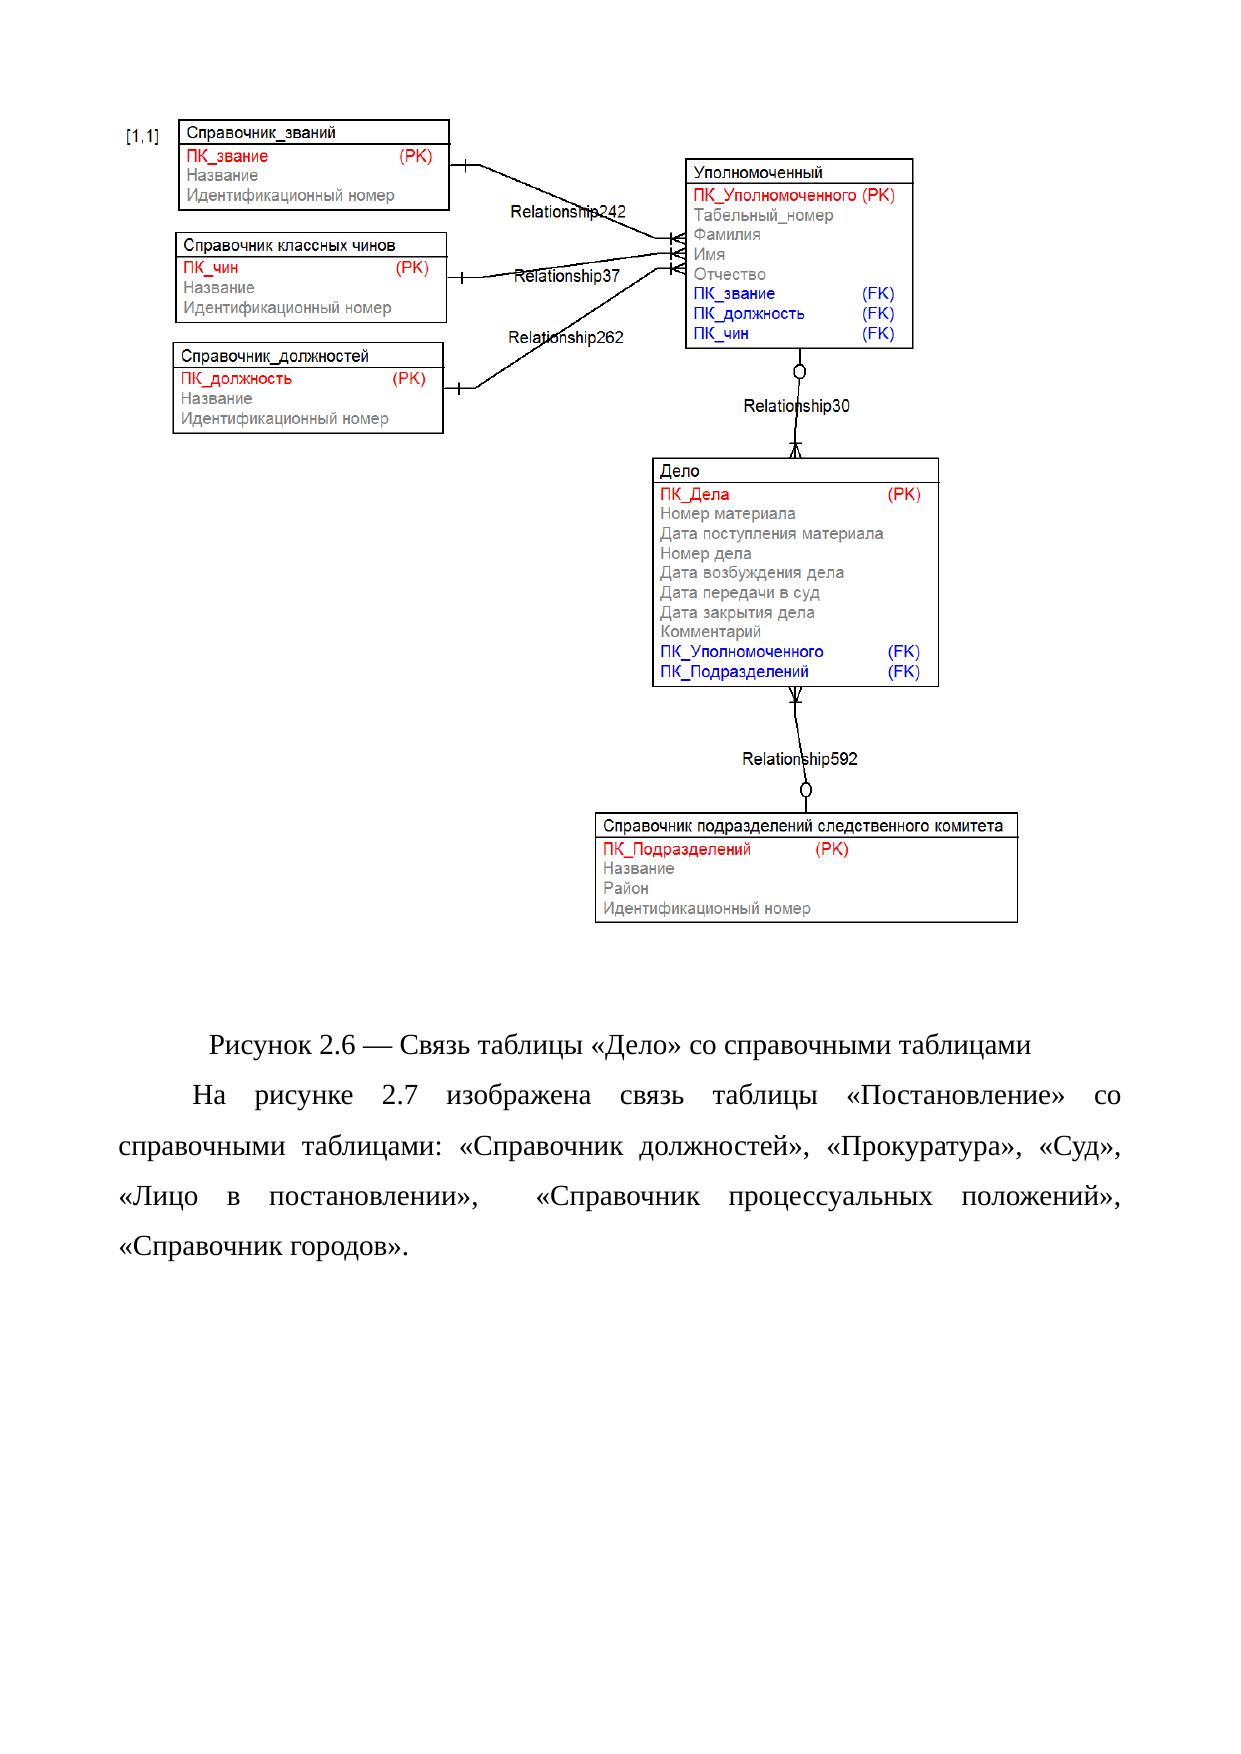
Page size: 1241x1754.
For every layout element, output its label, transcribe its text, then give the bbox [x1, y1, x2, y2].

text На рисунке 2.7 изображена связь таблицы «Постановление» со справочными таблицами: «Справочник должностей», «Прокуратура», «Суд», «Лицо в постановлении», «Справочник процессуальных положений», «Справочник городов». [118, 1077, 1122, 1262]
text Рисунок 2.6 — Связь таблицы «Дело» со справочными таблицами [118, 1011, 1122, 1061]
picture [118, 118, 1122, 1011]
